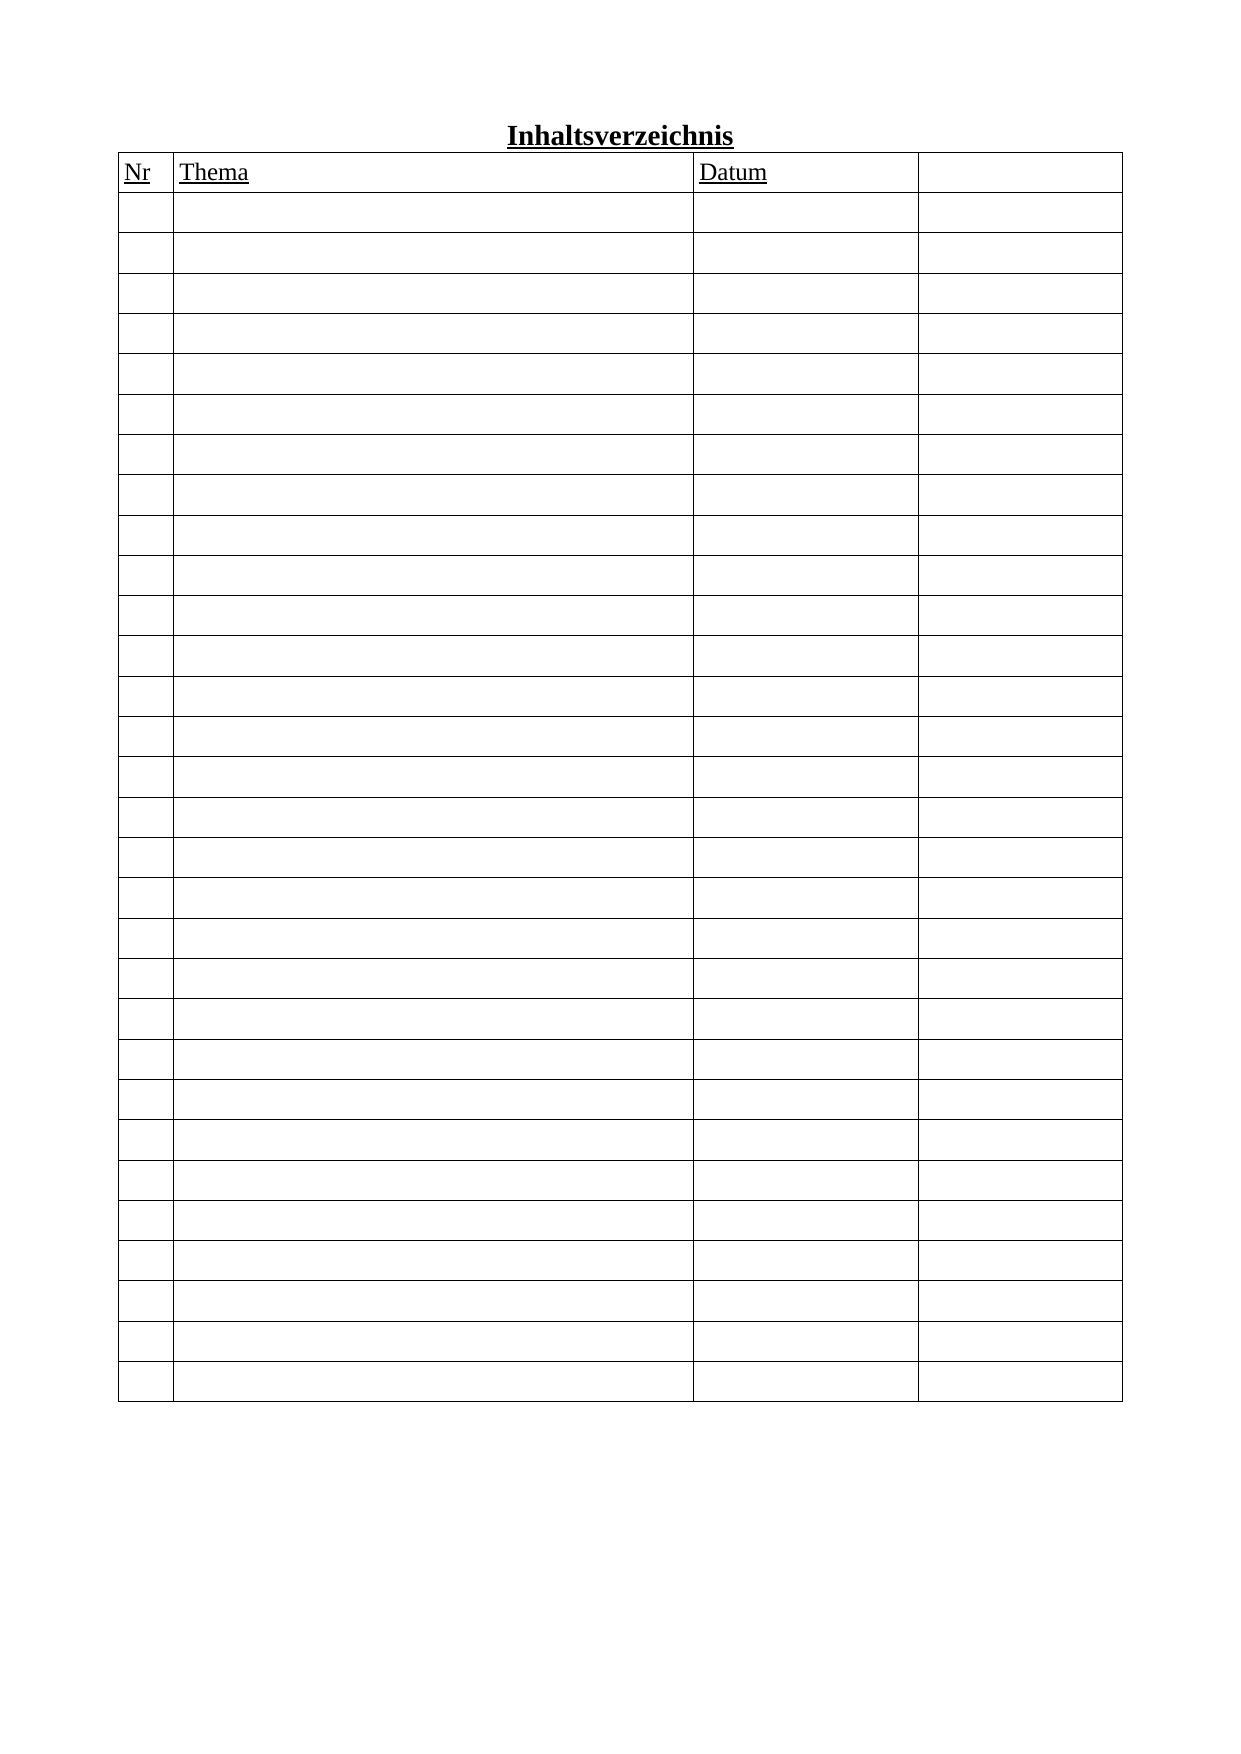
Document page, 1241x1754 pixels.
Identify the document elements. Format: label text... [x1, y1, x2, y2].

table_cell [119, 878, 173, 918]
table_cell [174, 878, 693, 918]
table_cell [919, 274, 1122, 313]
table_cell [694, 354, 918, 393]
table_cell [694, 516, 918, 555]
table_header Thema [174, 153, 693, 192]
table_cell [119, 838, 173, 877]
table_cell [174, 1201, 693, 1240]
table_cell [119, 757, 173, 797]
table_cell [919, 1080, 1122, 1119]
table_cell [174, 1322, 693, 1361]
table_cell [174, 838, 693, 877]
table_cell [919, 516, 1122, 555]
table_cell [694, 556, 918, 595]
table_cell [919, 1040, 1122, 1079]
table_cell [174, 959, 693, 998]
table_cell [919, 959, 1122, 998]
table_cell [119, 1362, 173, 1401]
table_cell [919, 838, 1122, 877]
table_cell [919, 1322, 1122, 1361]
table_cell [694, 1040, 918, 1079]
table_cell [694, 1241, 918, 1280]
table_cell [694, 1080, 918, 1119]
table_cell [174, 757, 693, 797]
table_cell [919, 1362, 1122, 1401]
table_cell [119, 354, 173, 393]
table_header Nr [119, 153, 173, 192]
table_cell [174, 1281, 693, 1321]
table_cell [919, 878, 1122, 918]
table_cell [919, 1120, 1122, 1159]
table_cell [119, 314, 173, 353]
table_cell [174, 354, 693, 393]
table_cell [694, 1322, 918, 1361]
table_cell [919, 677, 1122, 716]
table_cell [119, 596, 173, 635]
table_cell [694, 919, 918, 958]
table_cell [919, 1161, 1122, 1200]
table_cell [919, 193, 1122, 232]
table_cell [174, 233, 693, 273]
table_cell [174, 1120, 693, 1159]
table_cell [174, 798, 693, 837]
table_cell [919, 1241, 1122, 1280]
table_cell [919, 233, 1122, 273]
table_cell [119, 1201, 173, 1240]
table_cell [694, 959, 918, 998]
table_cell [694, 1201, 918, 1240]
table_cell [174, 1241, 693, 1280]
table_cell [919, 798, 1122, 837]
table_cell [174, 1040, 693, 1079]
table_cell [919, 596, 1122, 635]
table_cell [119, 274, 173, 313]
table_cell [694, 314, 918, 353]
table_cell [694, 677, 918, 716]
table_cell [119, 999, 173, 1038]
table_cell [919, 1201, 1122, 1240]
table_cell [919, 757, 1122, 797]
table_cell [174, 475, 693, 514]
table_cell [694, 435, 918, 474]
table_cell [174, 435, 693, 474]
table_cell [119, 717, 173, 756]
table_cell [119, 556, 173, 595]
table_cell [694, 1120, 918, 1159]
table_cell [119, 636, 173, 676]
table_cell [119, 1120, 173, 1159]
table_cell [119, 475, 173, 514]
table_cell [119, 1080, 173, 1119]
table_cell [119, 516, 173, 555]
table_cell [174, 999, 693, 1038]
table_cell [119, 959, 173, 998]
table_cell [119, 677, 173, 716]
table_cell [919, 636, 1122, 676]
table_cell [119, 1241, 173, 1280]
table_cell [174, 717, 693, 756]
table_cell [119, 1281, 173, 1321]
table_cell [119, 435, 173, 474]
table_cell [919, 435, 1122, 474]
table_cell [119, 233, 173, 273]
table_cell [919, 919, 1122, 958]
table_cell [174, 1362, 693, 1401]
table_cell [174, 395, 693, 434]
table_cell [919, 475, 1122, 514]
table_cell [174, 556, 693, 595]
table_cell [174, 919, 693, 958]
table_cell [174, 596, 693, 635]
table_cell [919, 1281, 1122, 1321]
table_cell [694, 596, 918, 635]
table_cell [174, 677, 693, 716]
table_cell [694, 475, 918, 514]
table_cell [694, 999, 918, 1038]
table_cell [694, 798, 918, 837]
table_cell [694, 717, 918, 756]
table_cell [119, 1161, 173, 1200]
table_cell [119, 395, 173, 434]
table_cell [174, 1080, 693, 1119]
table_cell [694, 1281, 918, 1321]
table_cell [119, 1040, 173, 1079]
table_cell [174, 636, 693, 676]
table_cell [919, 314, 1122, 353]
table_cell [694, 193, 918, 232]
table_cell [694, 878, 918, 918]
table_cell [919, 556, 1122, 595]
table_cell [694, 395, 918, 434]
table_cell [174, 516, 693, 555]
text Inhaltsverzeichnis [118, 118, 1122, 152]
table_cell [694, 636, 918, 676]
table_cell [119, 1322, 173, 1361]
table_cell [174, 1161, 693, 1200]
table_cell [119, 193, 173, 232]
table_cell [919, 999, 1122, 1038]
table_cell [919, 395, 1122, 434]
table_cell [119, 798, 173, 837]
table_cell [694, 233, 918, 273]
table_header [919, 153, 1122, 192]
table_cell [919, 717, 1122, 756]
table_cell [694, 1161, 918, 1200]
table_cell [694, 838, 918, 877]
table_cell [174, 193, 693, 232]
table_cell [119, 919, 173, 958]
table_cell [174, 314, 693, 353]
table_header Datum [694, 153, 918, 192]
table_cell [174, 274, 693, 313]
table_cell [919, 354, 1122, 393]
table_cell [694, 757, 918, 797]
table_cell [694, 274, 918, 313]
table_cell [694, 1362, 918, 1401]
